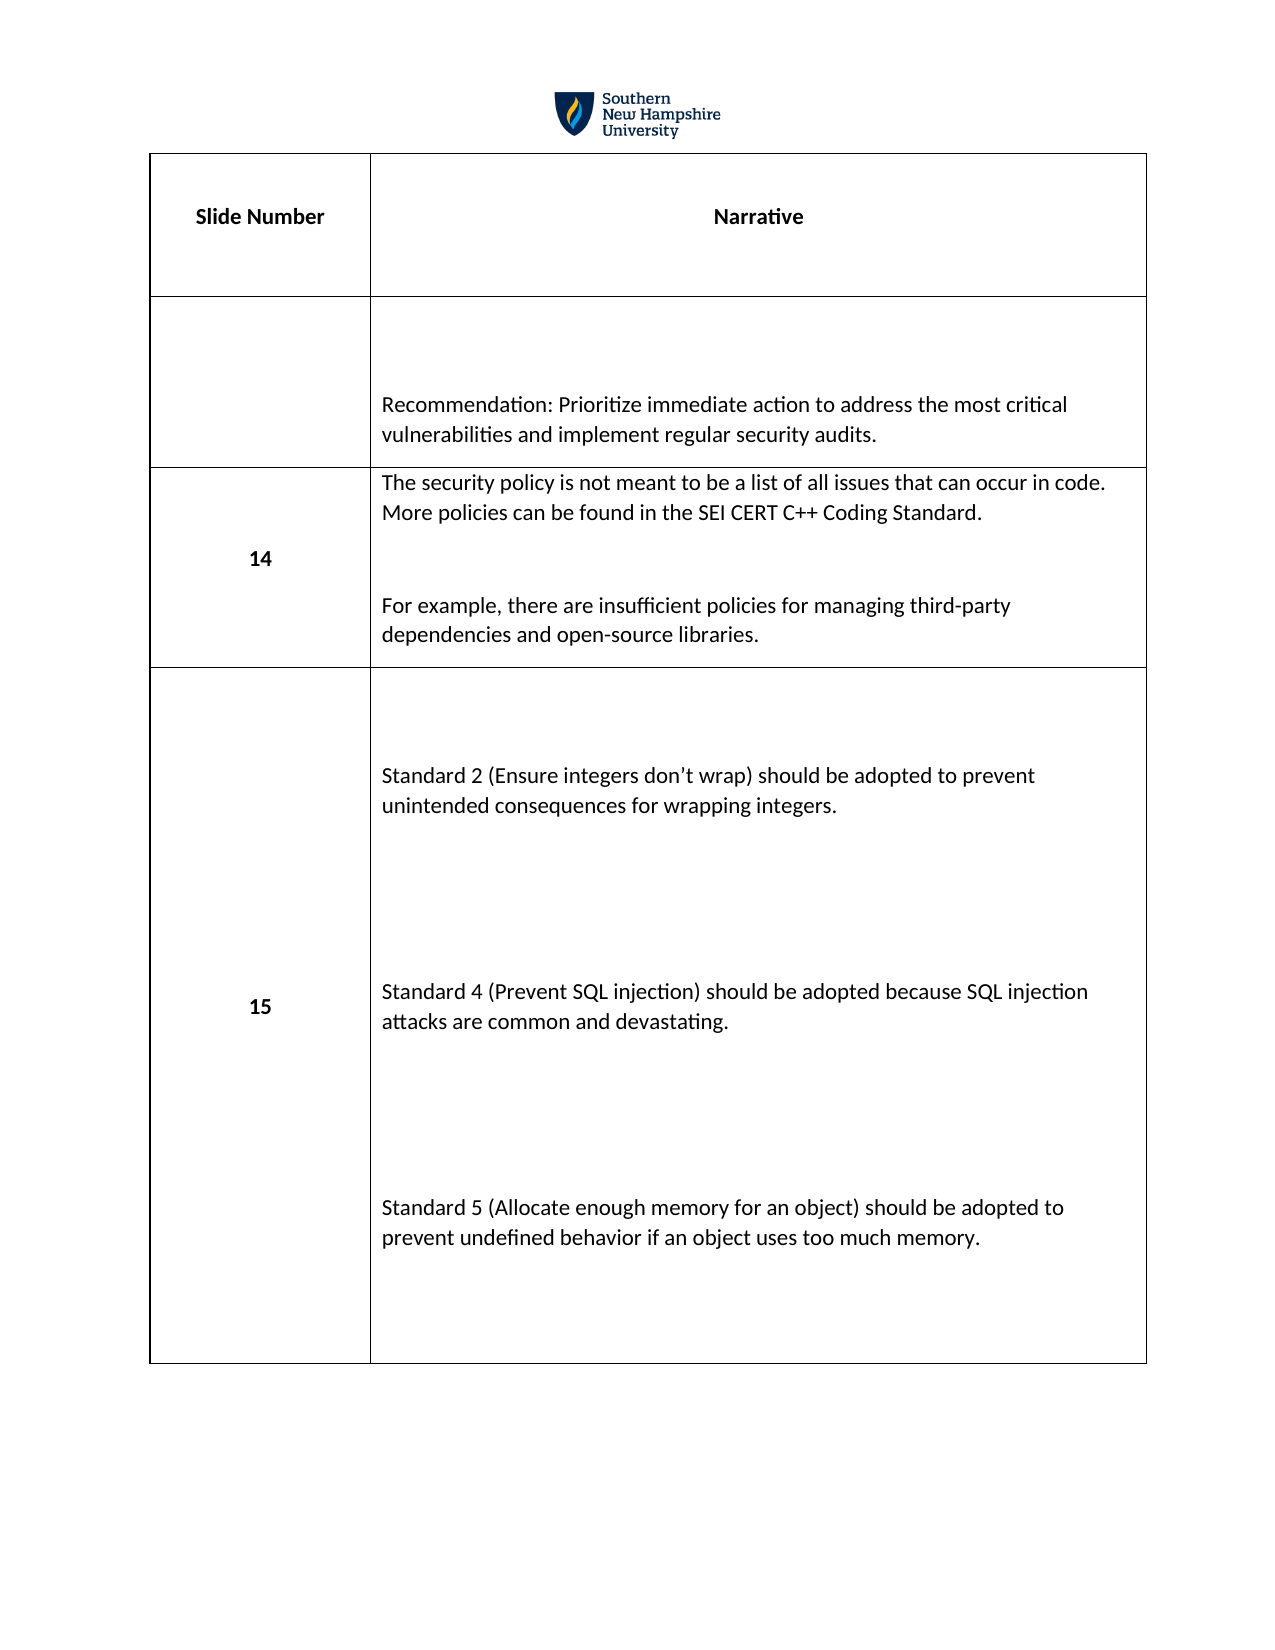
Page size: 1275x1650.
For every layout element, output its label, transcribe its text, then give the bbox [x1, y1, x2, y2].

table_header Slide Number [151, 154, 370, 296]
table_cell [151, 297, 370, 467]
table_cell 14 [151, 468, 370, 667]
table_cell Standard 2 (Ensure integers don’t wrap) should be adopted to prevent unintended consequences for wrapping integers. Standard 4 (Prevent SQL injection) should be adopted because SQL injection attacks are common and devastating. Standard 5 (Allocate enough memory for an object) should be adopted to prevent undefined behavior if an object uses too much memory. [371, 668, 1146, 1363]
table_cell Recommendation: Prioritize immediate action to address the most critical vulnerabilities and implement regular security audits. [371, 297, 1146, 467]
table_cell 15 [151, 668, 370, 1363]
table_cell The security policy is not meant to be a list of all issues that can occur in code. More policies can be found in the SEI CERT C++ Coding Standard. For example, there are insufficient policies for managing third-party dependencies and open-source libraries. [371, 468, 1146, 667]
table_header Narrative [371, 154, 1146, 296]
